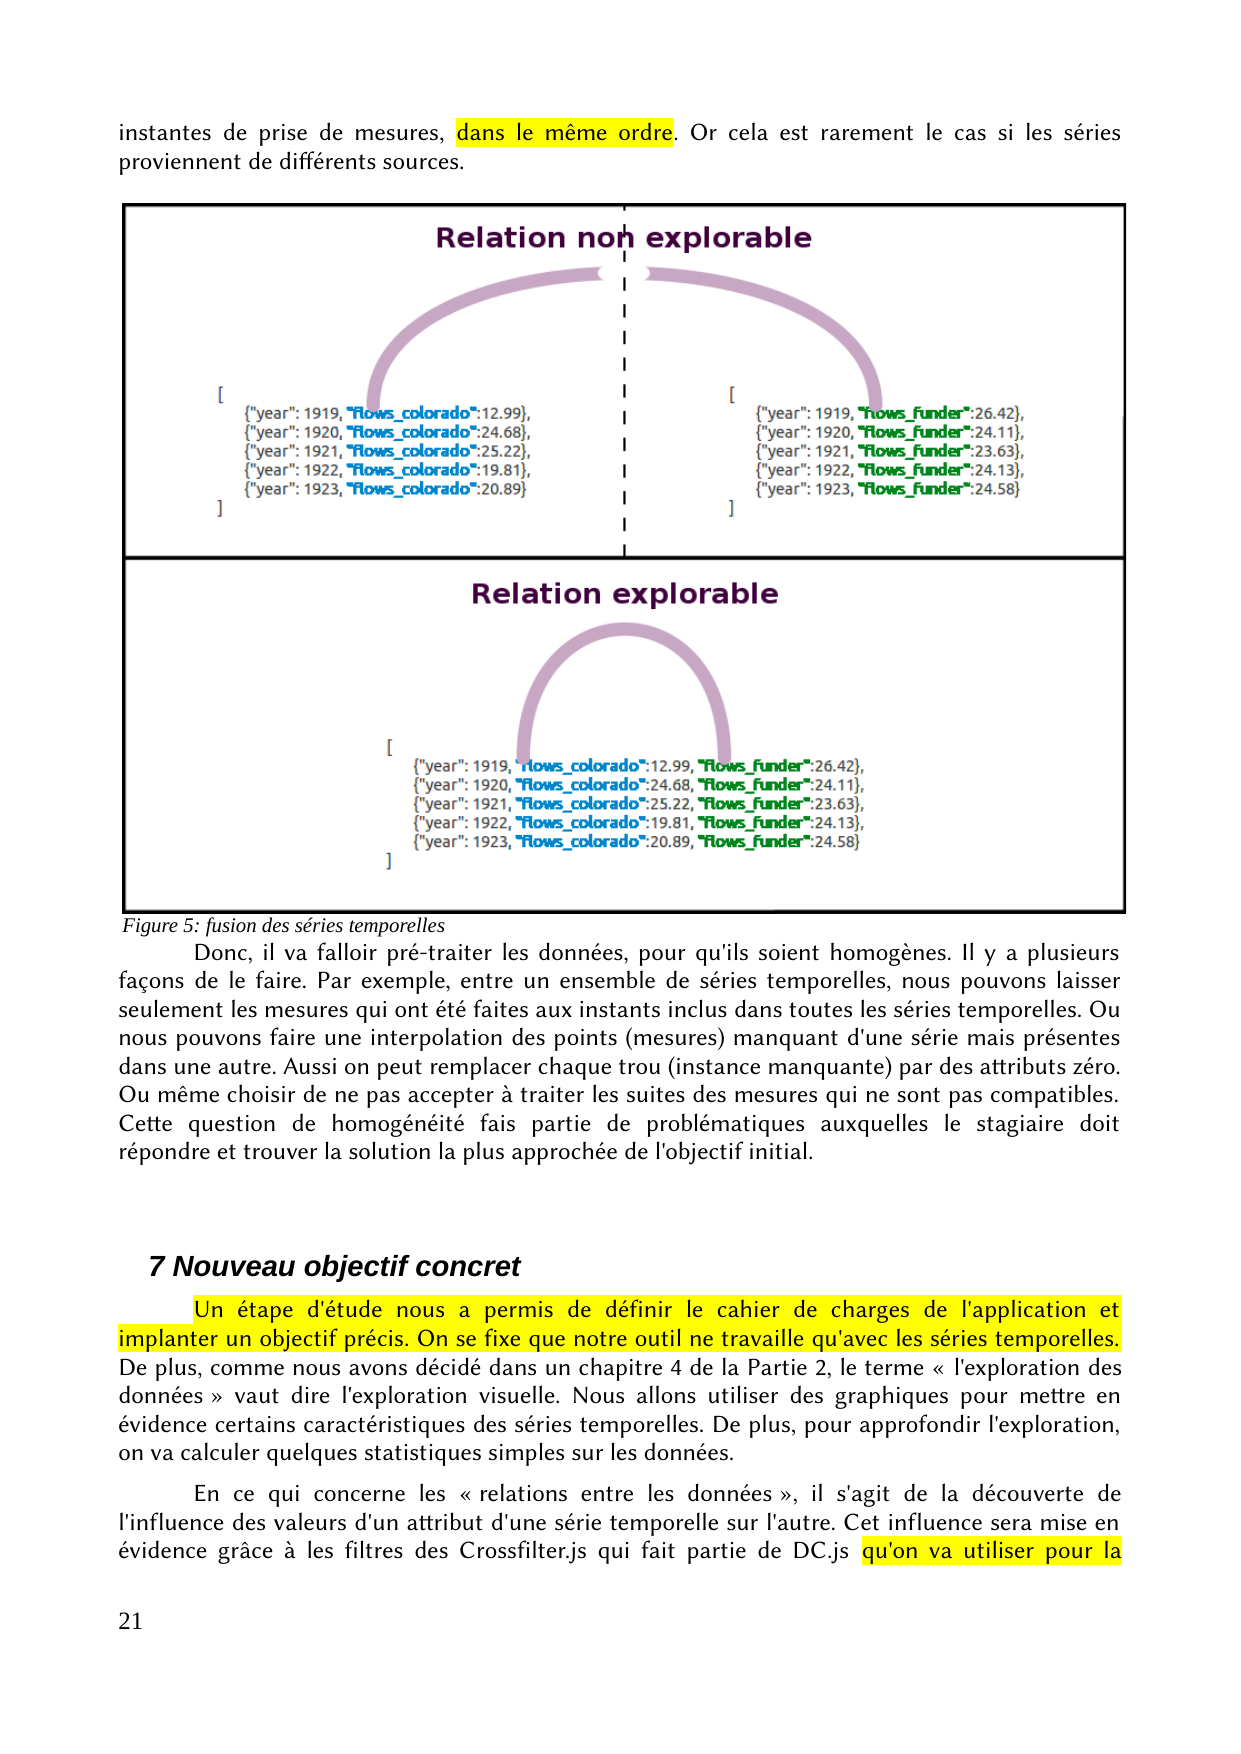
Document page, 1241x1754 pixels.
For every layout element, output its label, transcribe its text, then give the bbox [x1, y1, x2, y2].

text Figure 5: fusion des séries temporelles [122, 914, 1126, 937]
subtitle Nouveau objectif concret [118, 1249, 1122, 1283]
picture [122, 203, 1127, 914]
text Un étape d'étude nous a permis de définir le cahier de charges de l'application et implanter un objectif précis. On se fixe que notre outil ne travaille qu'avec les séries temporelles. De plus, comme nous avons décidé dans un chapitre 4 de la Partie 2, le terme « l'exploration des données » vaut dire l'exploration visuelle. Nous allons utiliser des graphiques pour mettre en évidence certains caractéristiques des séries temporelles. De plus, pour approfondir l'exploration, on va calculer quelques statistiques simples sur les données. [118, 1295, 1122, 1467]
text En ce qui concerne les « relations entre les données », il s'agit de la découverte de l'influence des valeurs d'un attribut d'une série temporelle sur l'autre. Cet influence sera mise en évidence grâce à les filtres des Crossfilter.js qui fait partie de DC.js qu'on va utiliser pour la [118, 1479, 1122, 1565]
text instantes de prise de mesures, dans le même ordre. Or cela est rarement le cas si les séries proviennent de différents sources. [118, 118, 1122, 175]
text Donc, il va falloir pré-traiter les données, pour qu'ils soient homogènes. Il y a plusieurs façons de le faire. Par exemple, entre un ensemble de séries temporelles, nous pouvons laisser seulement les mesures qui ont été faites aux instants inclus dans toutes les séries temporelles. Ou nous pouvons faire une interpolation des points (mesures) manquant d'une série mais présentes dans une autre. Aussi on peut remplacer chaque trou (instance manquante) par des attributs zéro. Ou même choisir de ne pas accepter à traiter les suites des mesures qui ne sont pas compatibles. Cette question de homogénéité fais partie de problématiques auxquelles le stagiaire doit répondre et trouver la solution la plus approchée de l'objectif initial. [118, 188, 1126, 1166]
